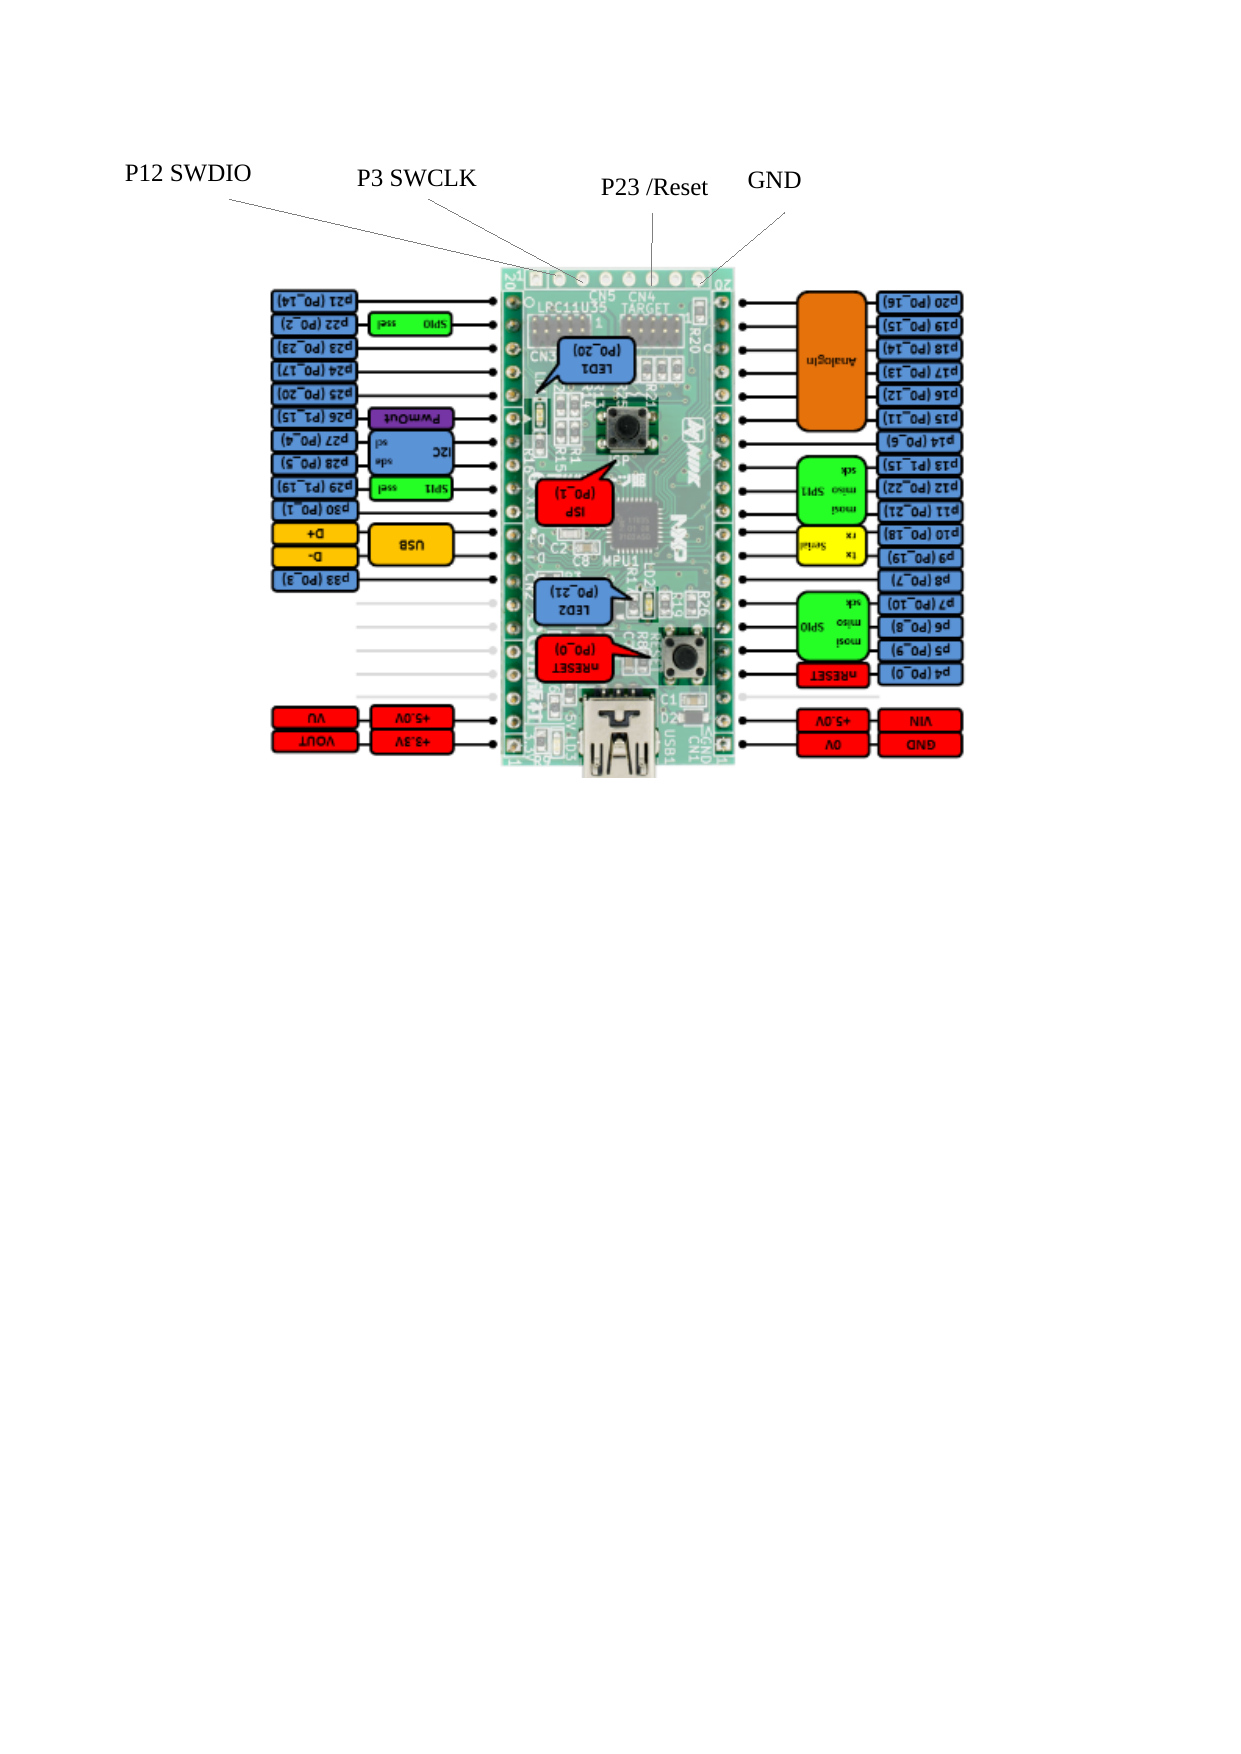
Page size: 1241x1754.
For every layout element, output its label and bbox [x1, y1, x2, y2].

picture [260, 261, 981, 778]
